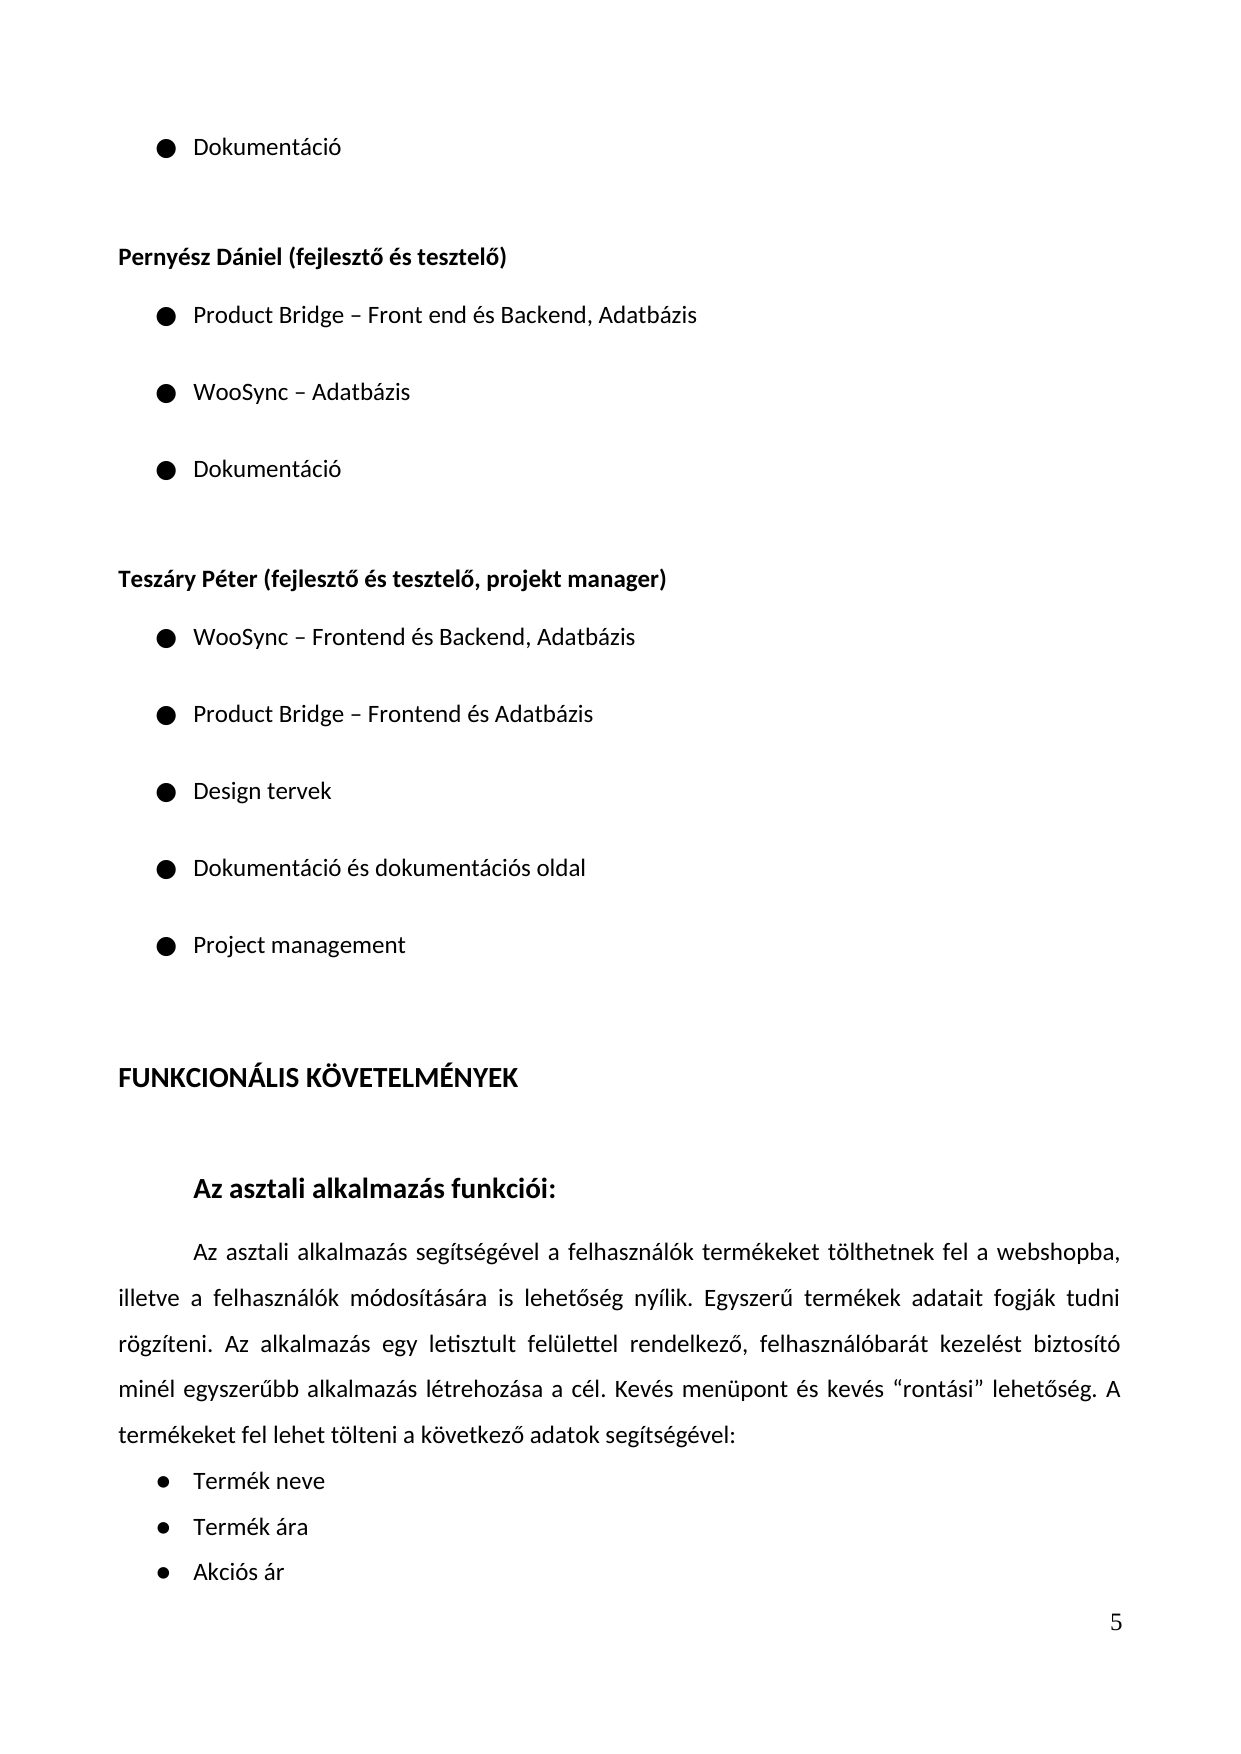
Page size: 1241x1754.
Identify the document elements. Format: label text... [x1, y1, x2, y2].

list Design tervek [155, 762, 1122, 813]
list Dokumentáció [155, 440, 1122, 491]
list Akciós ár [156, 1557, 1122, 1587]
list Dokumentáció [155, 118, 1122, 169]
list WooSync – Adatbázis [155, 363, 1122, 414]
list Project management [155, 916, 1122, 967]
list WooSync – Frontend és Backend, Adatbázis [155, 608, 1122, 660]
list Dokumentáció és dokumentációs oldal [155, 839, 1122, 890]
list Product Bridge – Front end és Backend, Adatbázis [155, 286, 1122, 338]
text Az asztali alkalmazás segítségével a felhasználók termékeket tölthetnek fel a webshopba, illetve a felhasználók módosítására is lehetőség nyílik. Egyszerű termékek adatait fogják tudni rögzíteni. Az alkalmazás egy letisztult felülettel rendelkező, felhasználóbarát kezelést biztosító minél egyszerűbb alkalmazás létrehozása a cél. Kevés menüpont és kevés “rontási” lehetőség. A termékeket fel lehet tölteni a következő adatok segítségével: [118, 1236, 1122, 1450]
subtitle FUNKCIONÁLIS KÖVETELMÉNYEK [118, 1059, 1122, 1095]
text Pernyész Dániel (fejlesztő és tesztelő) [118, 241, 1122, 271]
subtitle Az asztali alkalmazás funkciói: [118, 1171, 1122, 1206]
list Termék neve [156, 1465, 1122, 1496]
text Teszáry Péter (fejlesztő és tesztelő, projekt manager) [118, 563, 1122, 593]
list Termék ára [156, 1511, 1122, 1541]
list Product Bridge – Frontend és Adatbázis [155, 685, 1122, 737]
